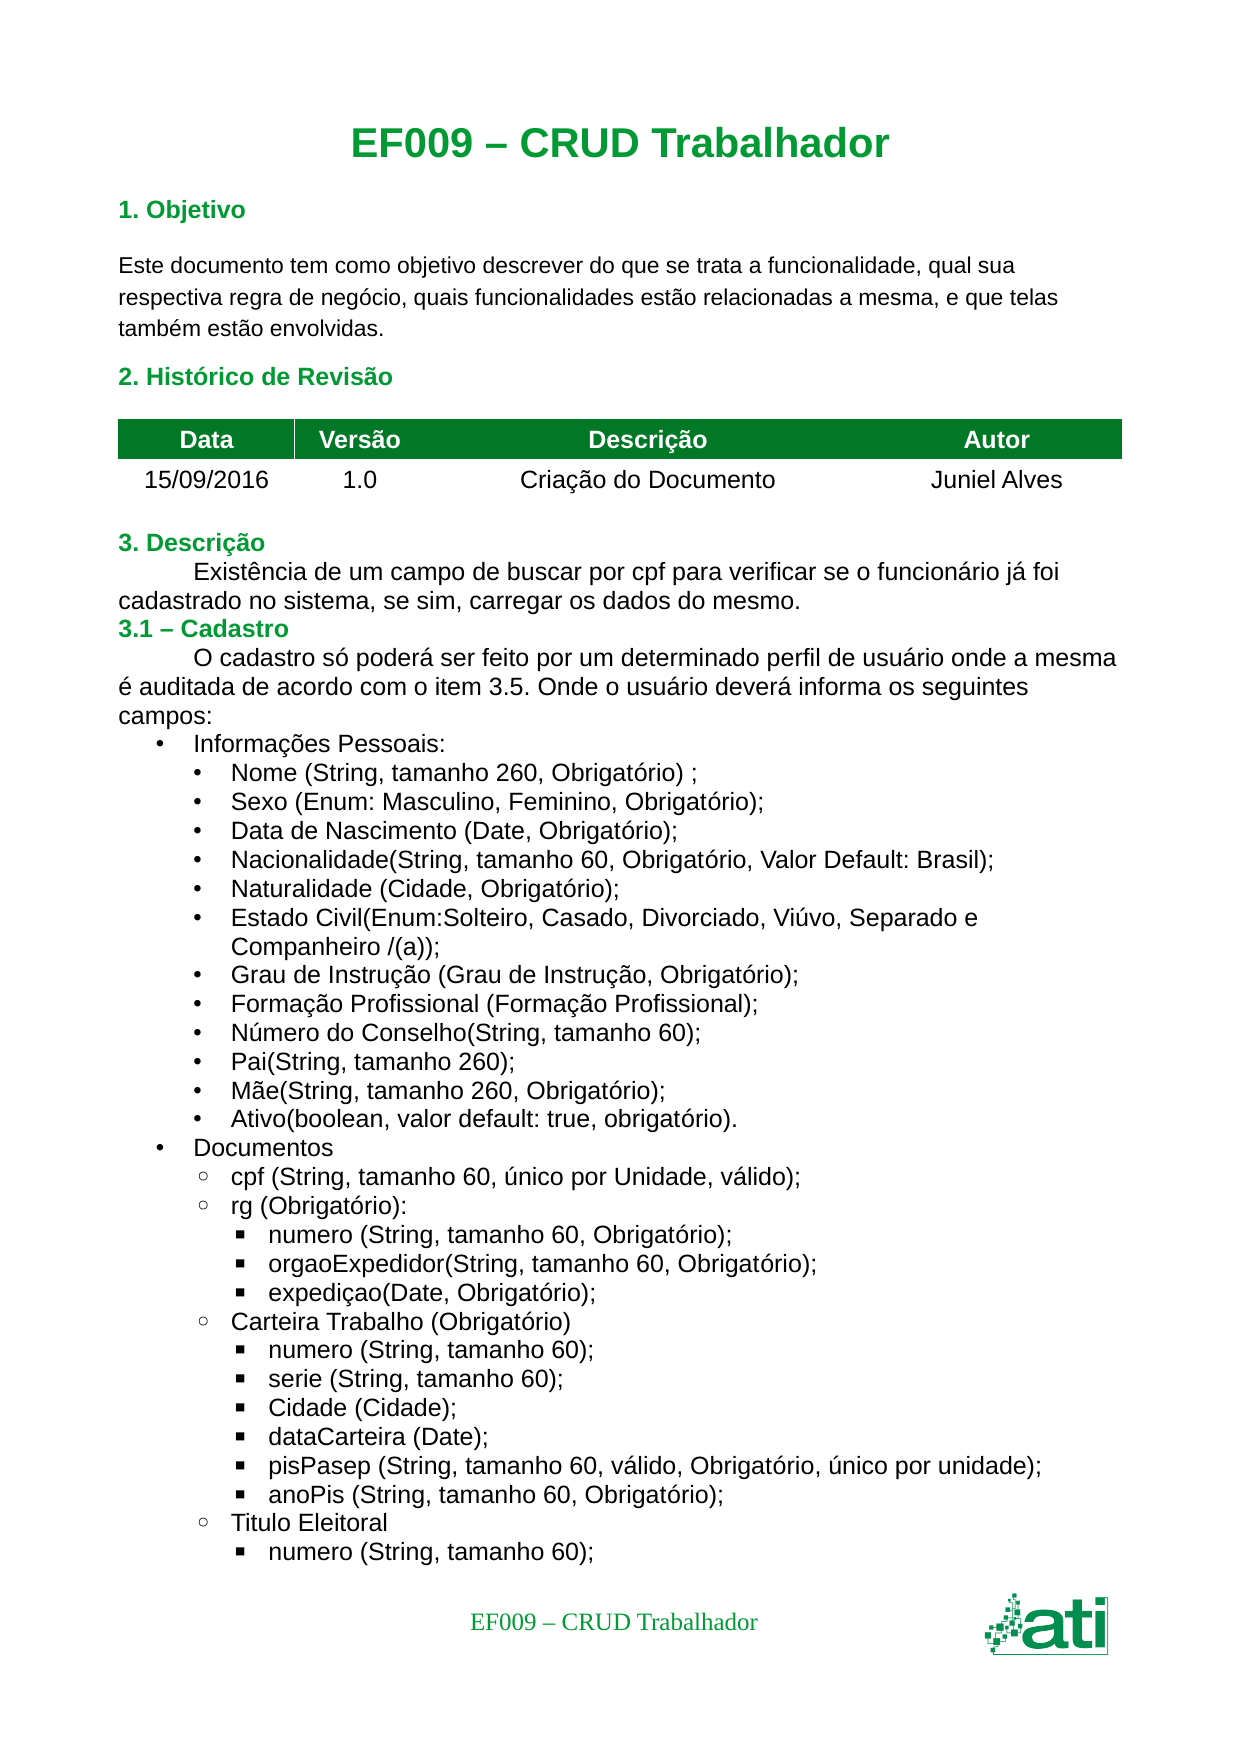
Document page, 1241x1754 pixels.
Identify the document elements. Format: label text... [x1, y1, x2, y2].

list Naturalidade (Cidade, Obrigatório); [193, 874, 1122, 903]
picture [980, 1589, 1113, 1660]
list serie (String, tamanho 60); [231, 1364, 1122, 1393]
text O cadastro só poderá ser feito por um determinado perfil de usuário onde a mesma é auditada de acordo com o item 3.5. Onde o usuário deverá informa os seguintes campos: [118, 643, 1122, 729]
list dataCarteira (Date); [231, 1422, 1122, 1451]
table_header Versão [295, 419, 425, 459]
list expediçao(Date, Obrigatório); [231, 1278, 1122, 1306]
list rg (Obrigatório): [193, 1191, 1122, 1220]
list Carteira Trabalho (Obrigatório) [193, 1306, 1122, 1335]
table_cell 1.0 [295, 459, 425, 499]
list Mãe(String, tamanho 260, Obrigatório); [193, 1076, 1122, 1104]
list Data de Nascimento (Date, Obrigatório); [193, 816, 1122, 845]
text Este documento tem como objetivo descrever do que se trata a funcionalidade, qual sua respectiva regra de negócio, quais funcionalidades estão relacionadas a mesma, e que telas também estão envolvidas. [118, 252, 1122, 342]
list cpf (String, tamanho 60, único por Unidade, válido); [193, 1162, 1122, 1191]
list Nacionalidade(String, tamanho 60, Obrigatório, Valor Default: Brasil); [193, 845, 1122, 874]
list Ativo(boolean, valor default: true, obrigatório). [193, 1104, 1122, 1133]
list numero (String, tamanho 60); [231, 1537, 1122, 1566]
list Informações Pessoais: [156, 729, 1122, 758]
list orgaoExpedidor(String, tamanho 60, Obrigatório); [231, 1249, 1122, 1278]
list Grau de Instrução (Grau de Instrução, Obrigatório); [193, 960, 1122, 989]
table_cell 15/09/2016 [118, 459, 294, 499]
list Número do Conselho(String, tamanho 60); [193, 1018, 1122, 1047]
list Documentos [156, 1133, 1122, 1162]
table_cell Juniel Alves [871, 459, 1122, 499]
table_header Autor [871, 419, 1122, 459]
list pisPasep (String, tamanho 60, válido, Obrigatório, único por unidade); [231, 1451, 1122, 1479]
table_header Descrição [425, 419, 871, 459]
list numero (String, tamanho 60, Obrigatório); [231, 1220, 1122, 1249]
list Pai(String, tamanho 260); [193, 1047, 1122, 1076]
text 3.1 – Cadastro [118, 614, 1122, 643]
text EF009 – CRUD Trabalhador [118, 118, 1122, 166]
table_cell Criação do Documento [425, 459, 871, 499]
list Titulo Eleitoral [193, 1508, 1122, 1537]
list anoPis (String, tamanho 60, Obrigatório); [231, 1479, 1122, 1508]
list Sexo (Enum: Masculino, Feminino, Obrigatório); [193, 787, 1122, 816]
list Formação Profissional (Formação Profissional); [193, 989, 1122, 1018]
text Existência de um campo de buscar por cpf para verificar se o funcionário já foi cadastrado no sistema, se sim, carregar os dados do mesmo. [118, 557, 1122, 614]
list Cidade (Cidade); [231, 1393, 1122, 1422]
text 3. Descrição [118, 528, 1122, 557]
list numero (String, tamanho 60); [231, 1335, 1122, 1364]
text 1. Objetivo [118, 195, 1122, 223]
table_header Data [118, 419, 294, 459]
list Estado Civil(Enum:Solteiro, Casado, Divorciado, Viúvo, Separado e Companheiro /(a)); [193, 903, 1122, 960]
text 2. Histórico de Revisão [118, 362, 1122, 390]
list Nome (String, tamanho 260, Obrigatório) ; [193, 758, 1122, 787]
